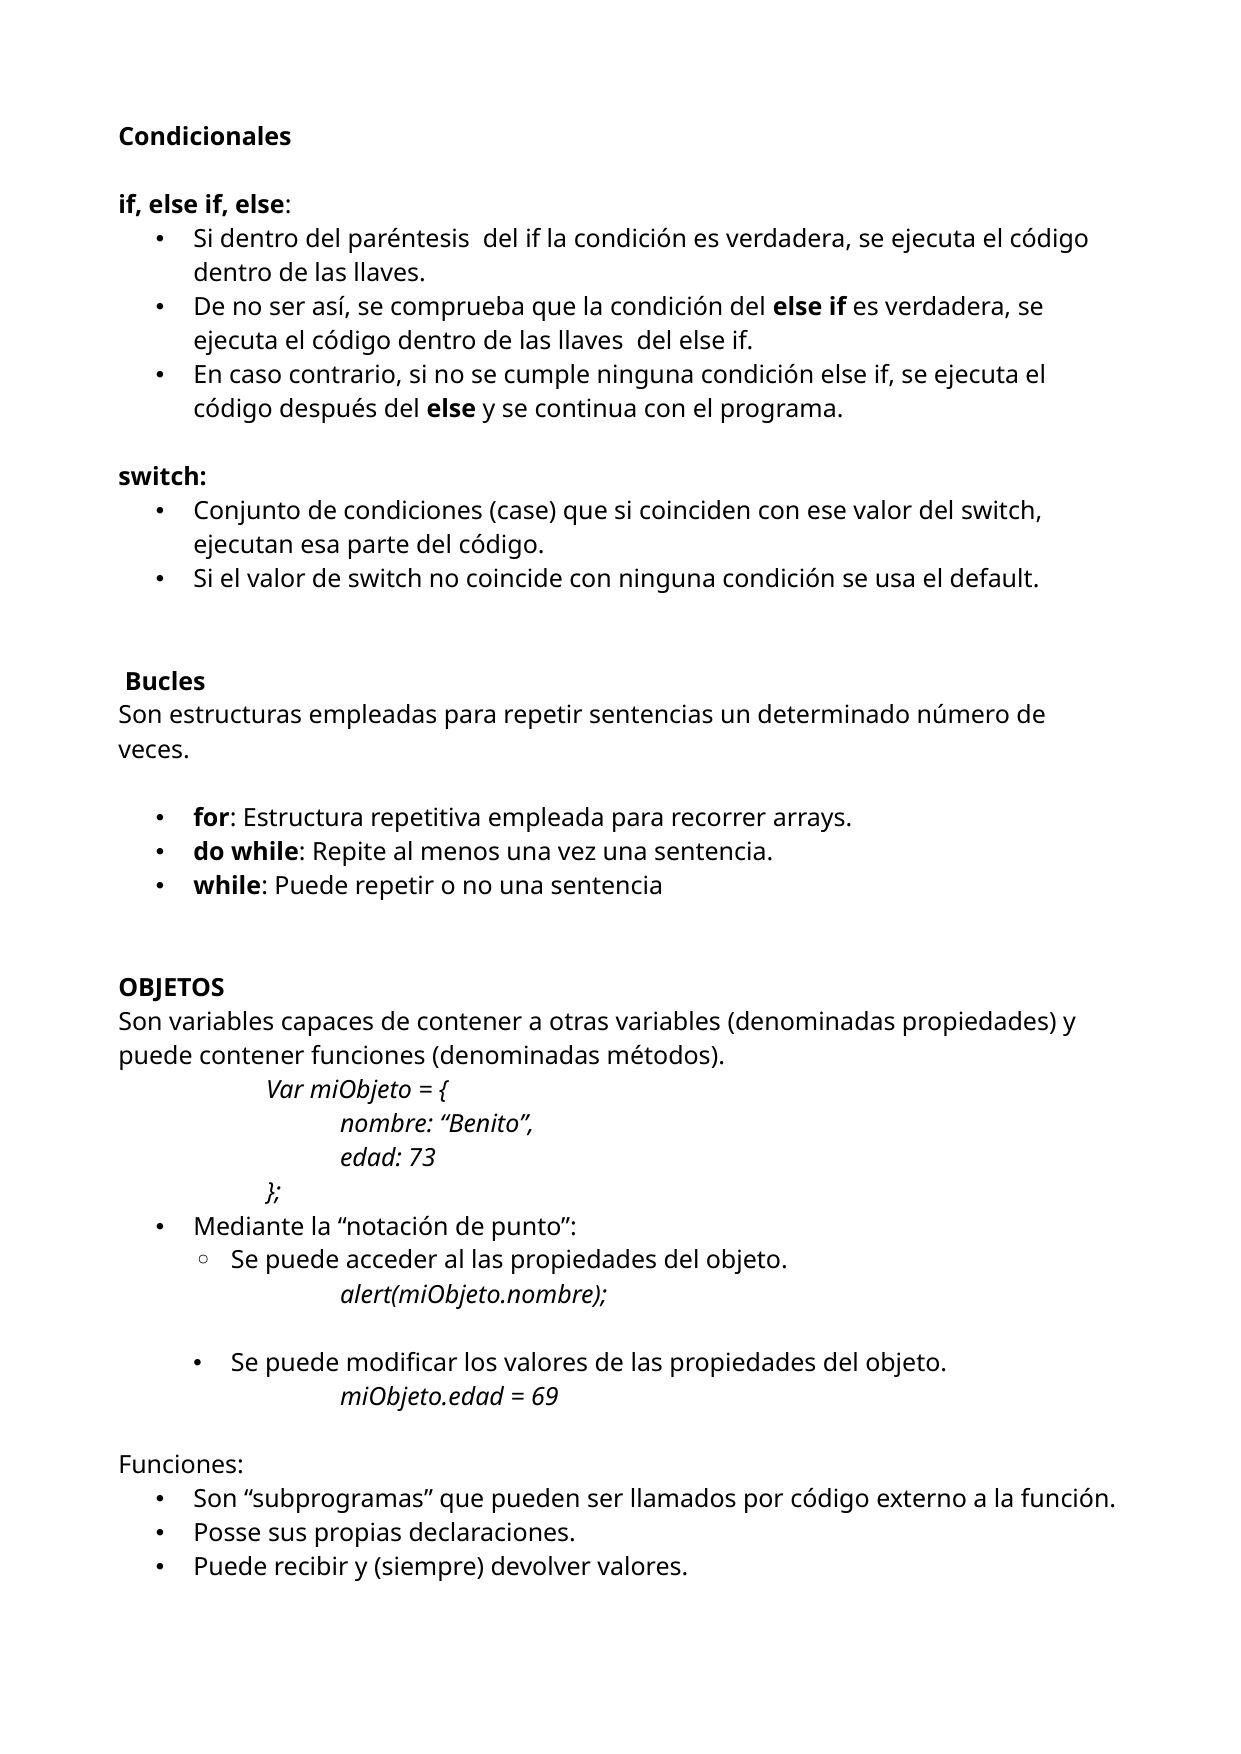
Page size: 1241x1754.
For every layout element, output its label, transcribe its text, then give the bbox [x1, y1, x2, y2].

list Si el valor de switch no coincide con ninguna condición se usa el default. [156, 561, 1122, 595]
text Son estructuras empleadas para repetir sentencias un determinado número de veces. [118, 697, 1122, 765]
text }; [118, 1174, 1122, 1208]
text switch: [118, 459, 1122, 493]
text Condicionales [118, 118, 1122, 152]
text Funciones: [118, 1447, 1122, 1481]
list Puede recibir y (siempre) devolver valores. [156, 1549, 1122, 1583]
list for: Estructura repetitiva empleada para recorrer arrays. [156, 799, 1122, 833]
text nombre: “Benito”, [118, 1106, 1122, 1140]
list Si dentro del paréntesis del if la condición es verdadera, se ejecuta el código dentro de las llaves. [156, 220, 1122, 288]
text OBJETOS [118, 970, 1122, 1004]
list Se puede modificar los valores de las propiedades del objeto. [193, 1344, 1122, 1378]
text alert(miObjeto.nombre); [118, 1276, 1122, 1310]
text Var miObjeto = { [118, 1072, 1122, 1106]
list while: Puede repetir o no una sentencia [156, 867, 1122, 902]
text if, else if, else: [118, 186, 1122, 220]
list Mediante la “notación de punto”: [156, 1208, 1122, 1242]
list do while: Repite al menos una vez una sentencia. [156, 833, 1122, 867]
list Son “subprogramas” que pueden ser llamados por código externo a la función. [156, 1481, 1122, 1515]
text Bucles [118, 663, 1122, 697]
list De no ser así, se comprueba que la condición del else if es verdadera, se ejecuta el código dentro de las llaves del else if. [156, 288, 1122, 357]
list En caso contrario, si no se cumple ninguna condición else if, se ejecuta el código después del else y se continua con el programa. [156, 357, 1122, 425]
text Son variables capaces de contener a otras variables (denominadas propiedades) y puede contener funciones (denominadas métodos). [118, 1004, 1122, 1072]
list Conjunto de condiciones (case) que si coinciden con ese valor del switch, ejecutan esa parte del código. [156, 493, 1122, 561]
list Posse sus propias declaraciones. [156, 1515, 1122, 1549]
text miObjeto.edad = 69 [118, 1378, 1122, 1412]
list Se puede acceder al las propiedades del objeto. [193, 1242, 1122, 1276]
text edad: 73 [118, 1140, 1122, 1174]
